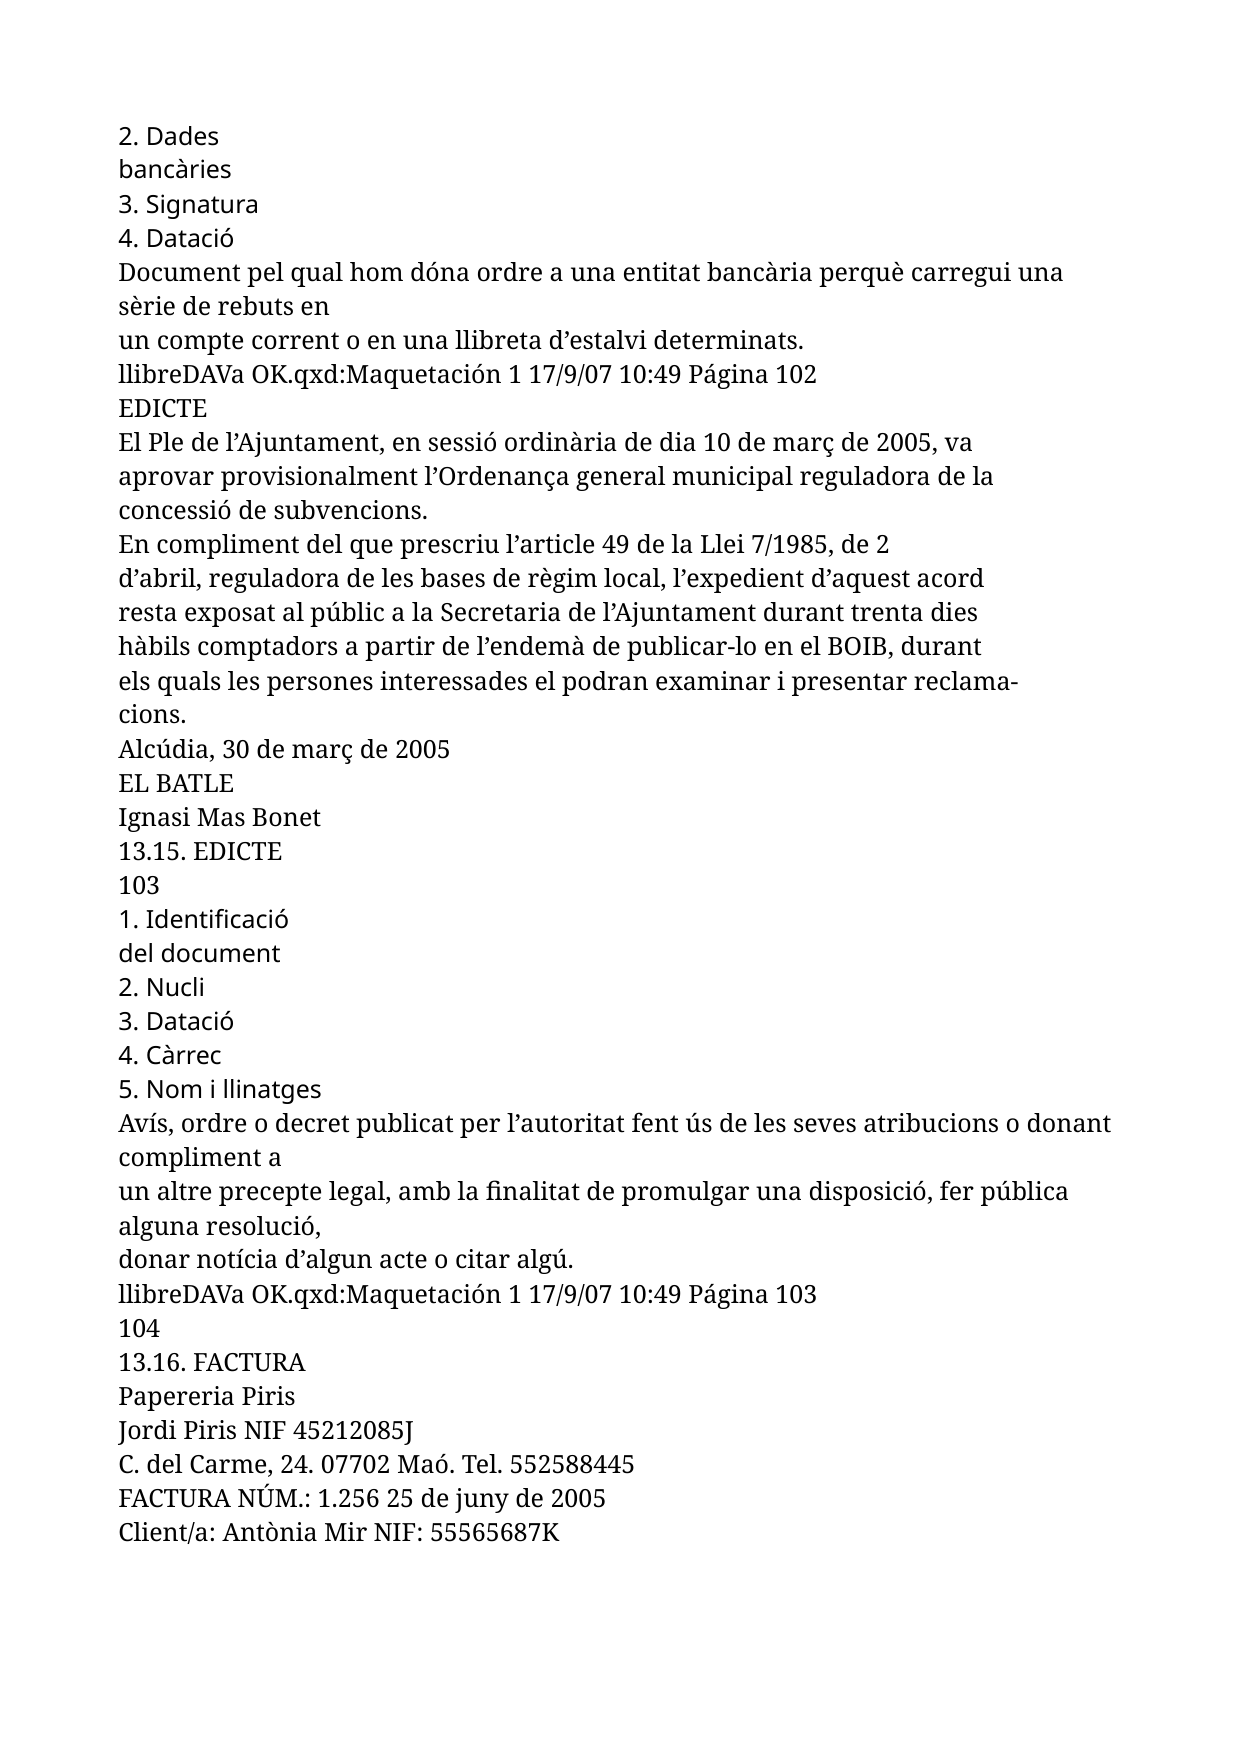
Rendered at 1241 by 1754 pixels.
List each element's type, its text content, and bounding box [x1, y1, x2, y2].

text 104 13.16. FACTURA Papereria Piris Jordi Piris NIF 45212085J C. del Carme, 24. 07702 Maó. Tel. 552588445 FACTURA NÚM.: 1.256 25 de juny de 2005 Client/a: Antònia Mir NIF: 55565687K [118, 1310, 1122, 1549]
text EDICTE El Ple de l’Ajuntament, en sessió ordinària de dia 10 de març de 2005, va aprovar provisionalment l’Ordenança general municipal reguladora de la concessió de subvencions. En compliment del que prescriu l’article 49 de la Llei 7/1985, de 2 d’abril, reguladora de les bases de règim local, l’expedient d’aquest acord resta exposat al públic a la Secretaria de l’Ajuntament durant trenta dies hàbils comptadors a partir de l’endemà de publicar-lo en el BOIB, durant els quals les persones interessades el podran examinar i presentar reclama- cions. Alcúdia, 30 de març de 2005 EL BATLE Ignasi Mas Bonet 13.15. EDICTE 103 1. Identiﬁcació del document 2. Nucli 3. Datació 4. Càrrec 5. Nom i llinatges Avís, ordre o decret publicat per l’autoritat fent ús de les seves atribucions o donant compliment a un altre precepte legal, amb la ﬁnalitat de promulgar una disposició, fer pública alguna resolució, donar notícia d’algun acte o citar algú. llibreDAVa OK.qxd:Maquetación 1 17/9/07 10:49 Página 103 [118, 391, 1122, 1310]
text 2. Dades bancàries 3. Signatura 4. Datació Document pel qual hom dóna ordre a una entitat bancària perquè carregui una sèrie de rebuts en un compte corrent o en una llibreta d’estalvi determinats. llibreDAVa OK.qxd:Maquetación 1 17/9/07 10:49 Página 102 [118, 118, 1122, 391]
